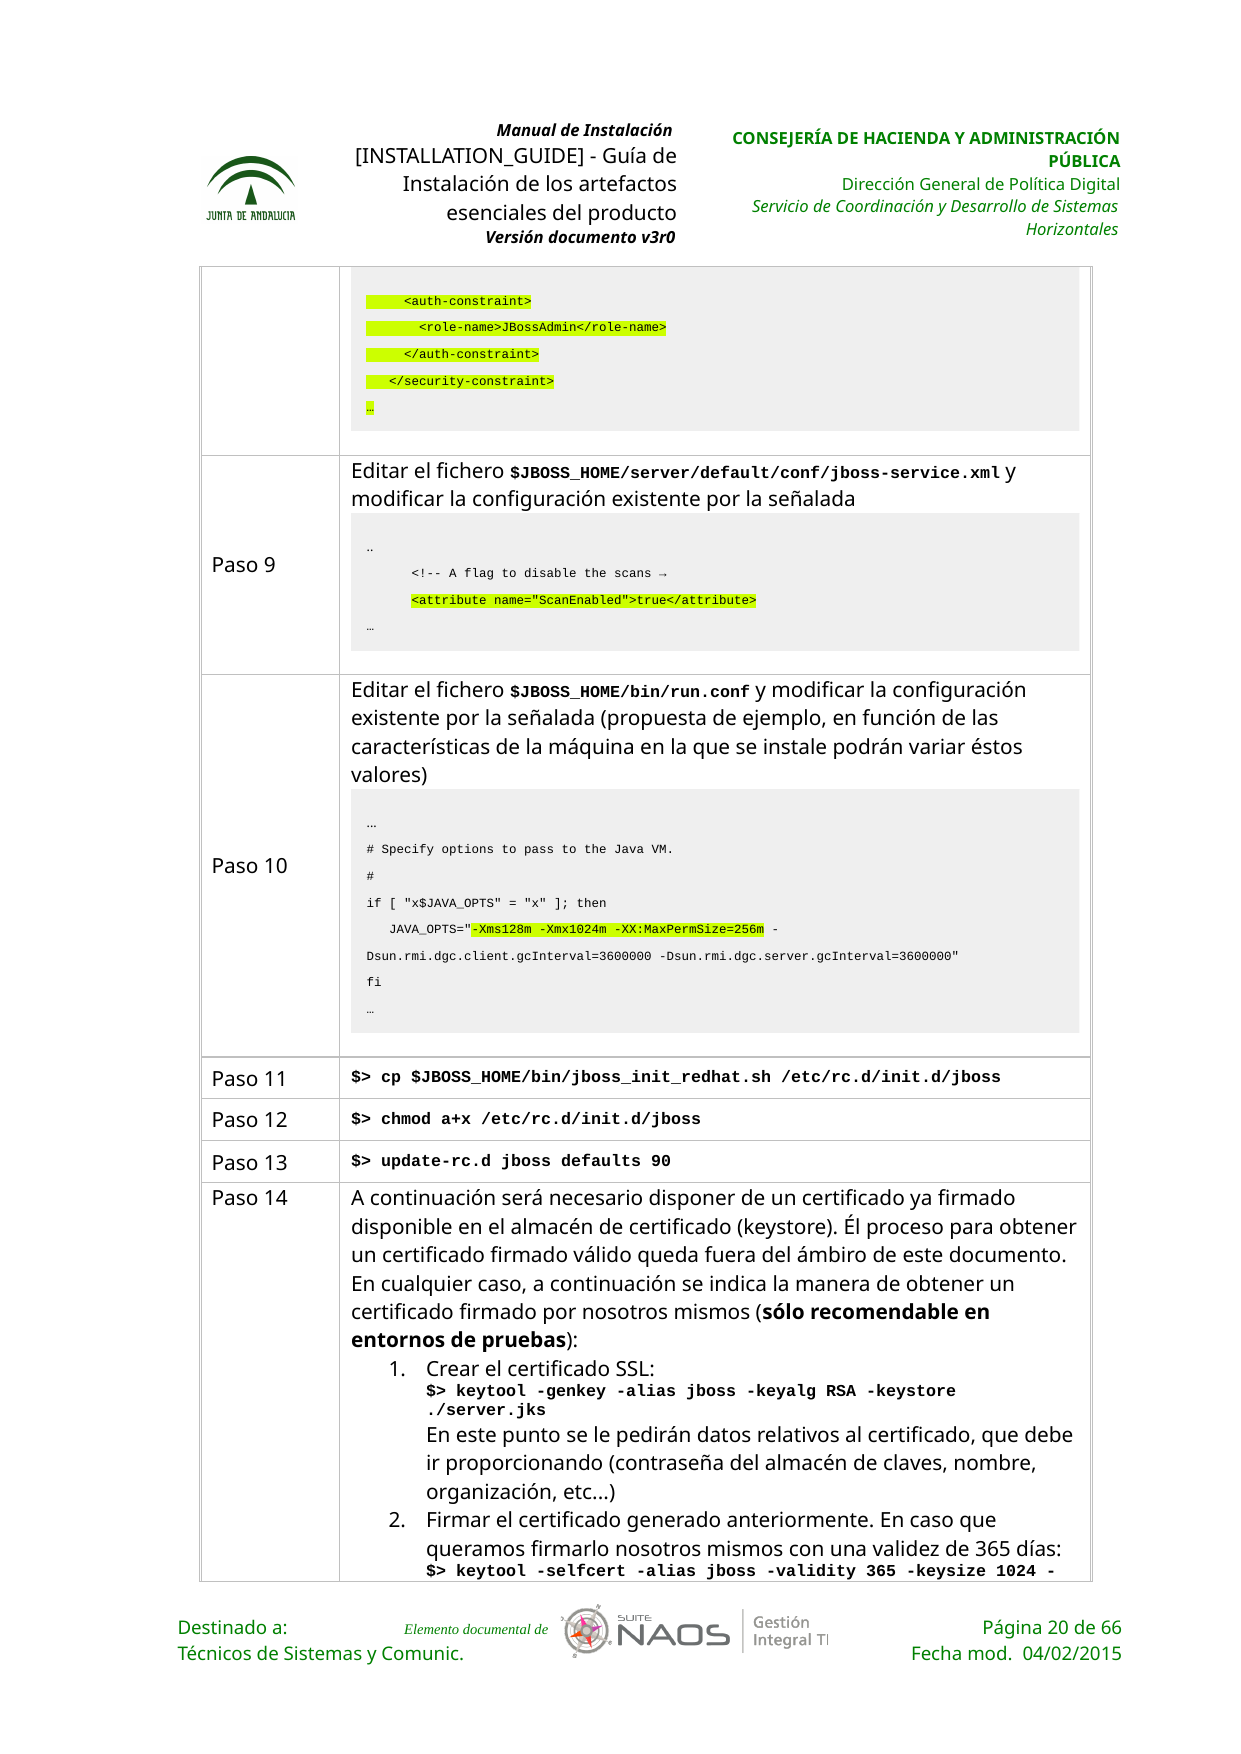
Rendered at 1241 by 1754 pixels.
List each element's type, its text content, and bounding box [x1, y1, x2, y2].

table_cell $> chmod a+x /etc/rc.d/init.d/jboss [340, 1099, 1090, 1140]
picture [201, 156, 298, 224]
table_cell Paso 12 [202, 1099, 339, 1140]
table_cell [202, 267, 339, 455]
table_cell Editar el fichero $JBOSS_HOME/bin/run.conf y modificar la configuración existente por la señalada (propuesta de ejemplo, en función de las características de la máquina en la que se instale podrán variar éstos valores) ... # Specify options to pass to the Java VM. # if [ "x$JAVA_OPTS" = "x" ]; then JAVA_OPTS="-Xms128m -Xmx1024m -XX:MaxPermSize=256m -Dsun.rmi.dgc.client.gcInterval=3600000 -Dsun.rmi.dgc.server.gcInterval=3600000" fi … [340, 675, 1090, 1056]
table_cell Paso 11 [202, 1058, 339, 1098]
table_cell $> cp $JBOSS_HOME/bin/jboss_init_redhat.sh /etc/rc.d/init.d/jboss [340, 1058, 1090, 1098]
table_cell Paso 13 [202, 1141, 339, 1182]
table_cell Editar el fichero $JBOSS_HOME/server/default/conf/jboss-service.xml y modificar la configuración existente por la señalada .. <!-- A flag to disable the scans → <attribute name="ScanEnabled">true</attribute> … [340, 456, 1090, 674]
table_cell <auth-constraint> <role-name>JBossAdmin</role-name> </auth-constraint> </security-constraint> … [340, 267, 1090, 455]
picture [560, 1604, 829, 1658]
table_cell Paso 9 [202, 456, 339, 674]
table_cell Paso 14 [202, 1183, 339, 1581]
table_cell $> update-rc.d jboss defaults 90 [340, 1141, 1090, 1182]
table_cell A continuación será necesario disponer de un certificado ya firmado disponible en el almacén de certificado (keystore). Él proceso para obtener un certificado firmado válido queda fuera del ámbiro de este documento. En cualquier caso, a continuación se indica la manera de obtener un certificado firmado por nosotros mismos (sólo recomendable en entornos de pruebas): Crear el certificado SSL: $> keytool -genkey -alias jboss -keyalg RSA -keystore ./server.jks En este punto se le pedirán datos relativos al certificado, que debe ir proporcionando (contraseña del almacén de claves, nombre, organización, etc...) Firmar el certificado generado anteriormente. En caso que queramos firmarlo nosotros mismos con una validez de 365 días: $> keytool -selfcert -alias jboss -validity 365 -keysize 1024 [340, 1183, 1090, 1581]
table_cell Paso 10 [202, 675, 339, 1056]
